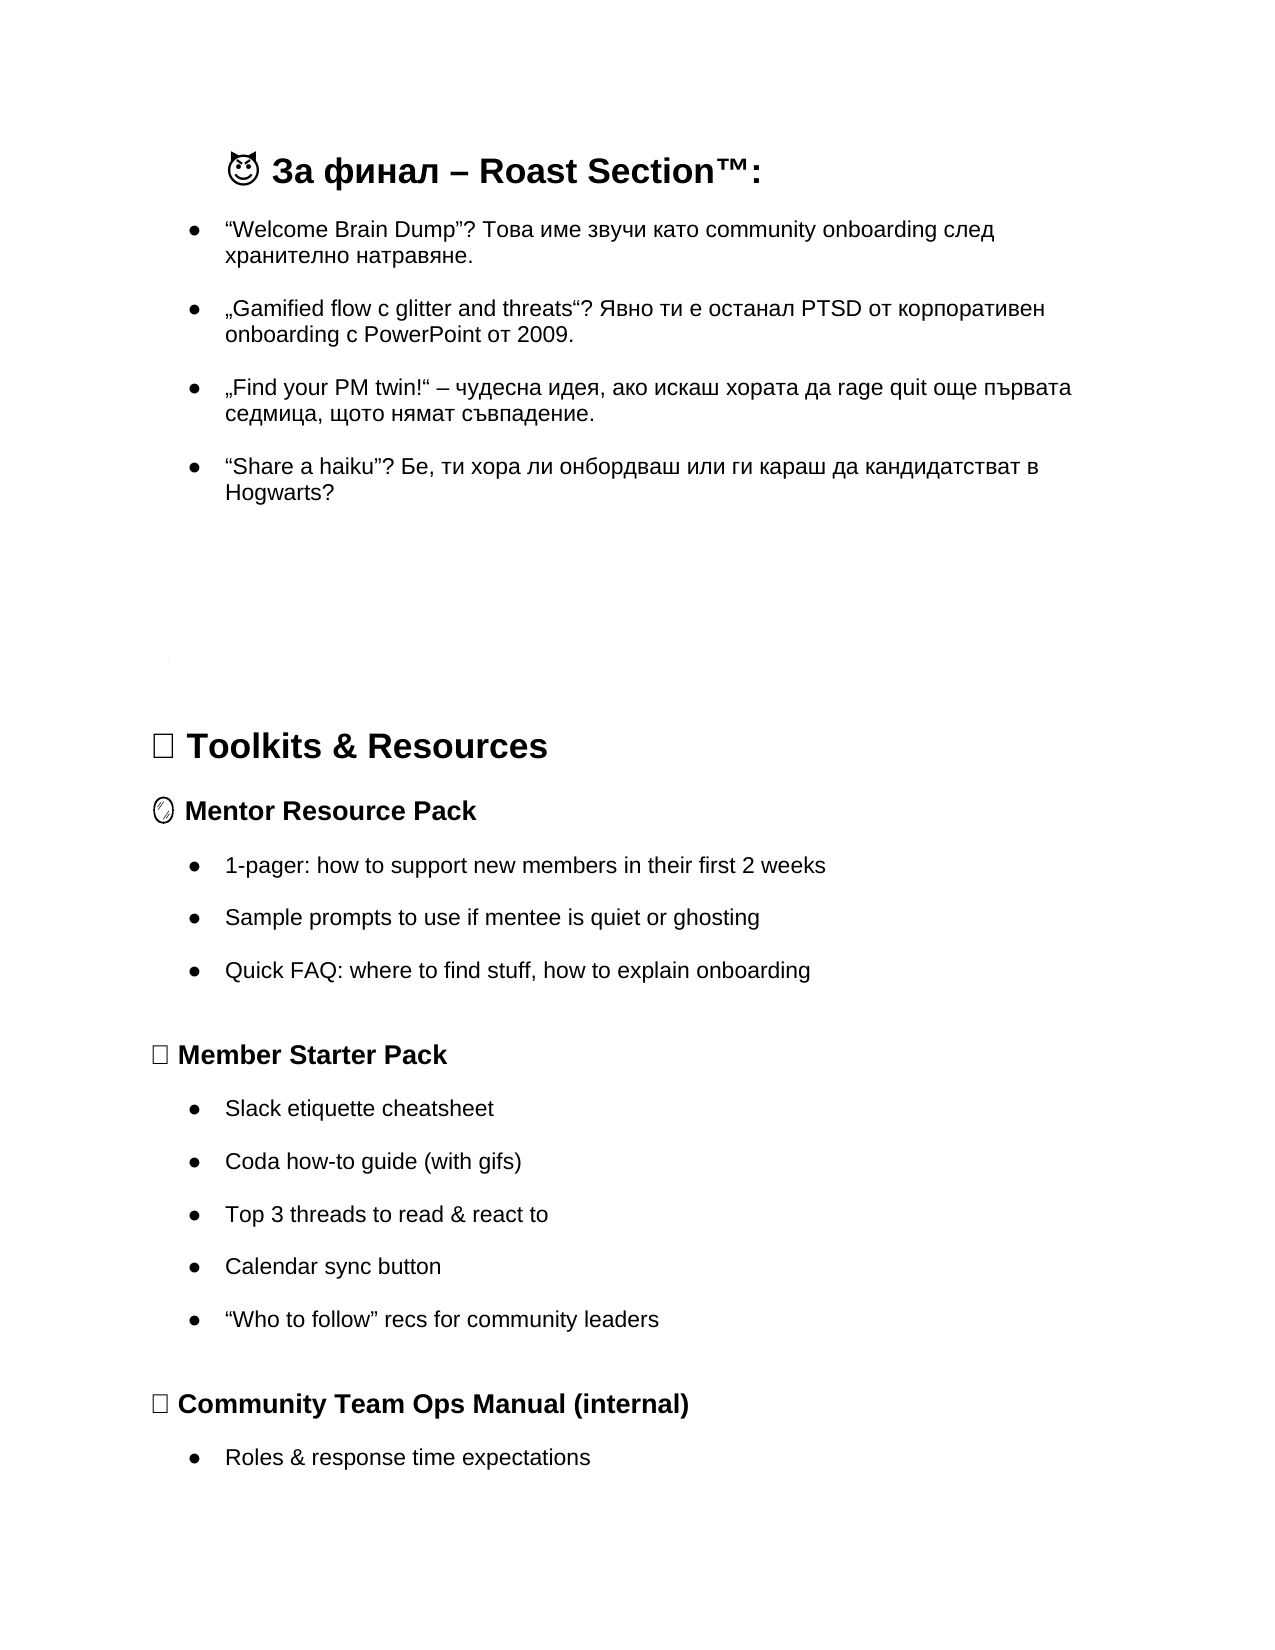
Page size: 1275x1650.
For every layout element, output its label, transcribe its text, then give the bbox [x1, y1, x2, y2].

subtitle 🧃 Member Starter Pack [150, 1039, 1125, 1070]
subtitle 🧭 Community Team Ops Manual (internal) [150, 1388, 1125, 1419]
subtitle 🧰 Toolkits & Resources [150, 725, 1125, 766]
list „Gamified flow с glitter and threats“? Явно ти е останал PTSD от корпоративен onboarding с PowerPoint от 2009. [187, 295, 1125, 374]
list Sample prompts to use if mentee is quiet or ghosting [187, 904, 1125, 957]
list Top 3 threads to read & react to [187, 1201, 1125, 1253]
subtitle 😈 За финал – Roast Section™: [225, 150, 1125, 191]
list Quick FAQ: where to find stuff, how to explain onboarding [187, 957, 1125, 1010]
list “Who to follow” recs for community leaders [187, 1306, 1125, 1359]
list Calendar sync button [187, 1253, 1125, 1306]
list “Welcome Brain Dump”? Това име звучи като community onboarding след хранително натравяне. [187, 216, 1125, 295]
list „Find your PM twin!“ – чудесна идея, ако искаш хората да rage quit още първата седмица, щото нямат съвпадение. [187, 374, 1125, 453]
list “Share a haiku”? Бе, ти хора ли онбордваш или ги караш да кандидатстват в Hogwarts? [187, 453, 1125, 532]
list Coda how-to guide (with gifs) [187, 1148, 1125, 1201]
list 1-pager: how to support new members in their first 2 weeks [187, 852, 1125, 904]
subtitle 🪞 Mentor Resource Pack [150, 795, 1125, 827]
list Slack etiquette cheatsheet [187, 1095, 1125, 1148]
list Roles & response time expectations [187, 1444, 1125, 1497]
